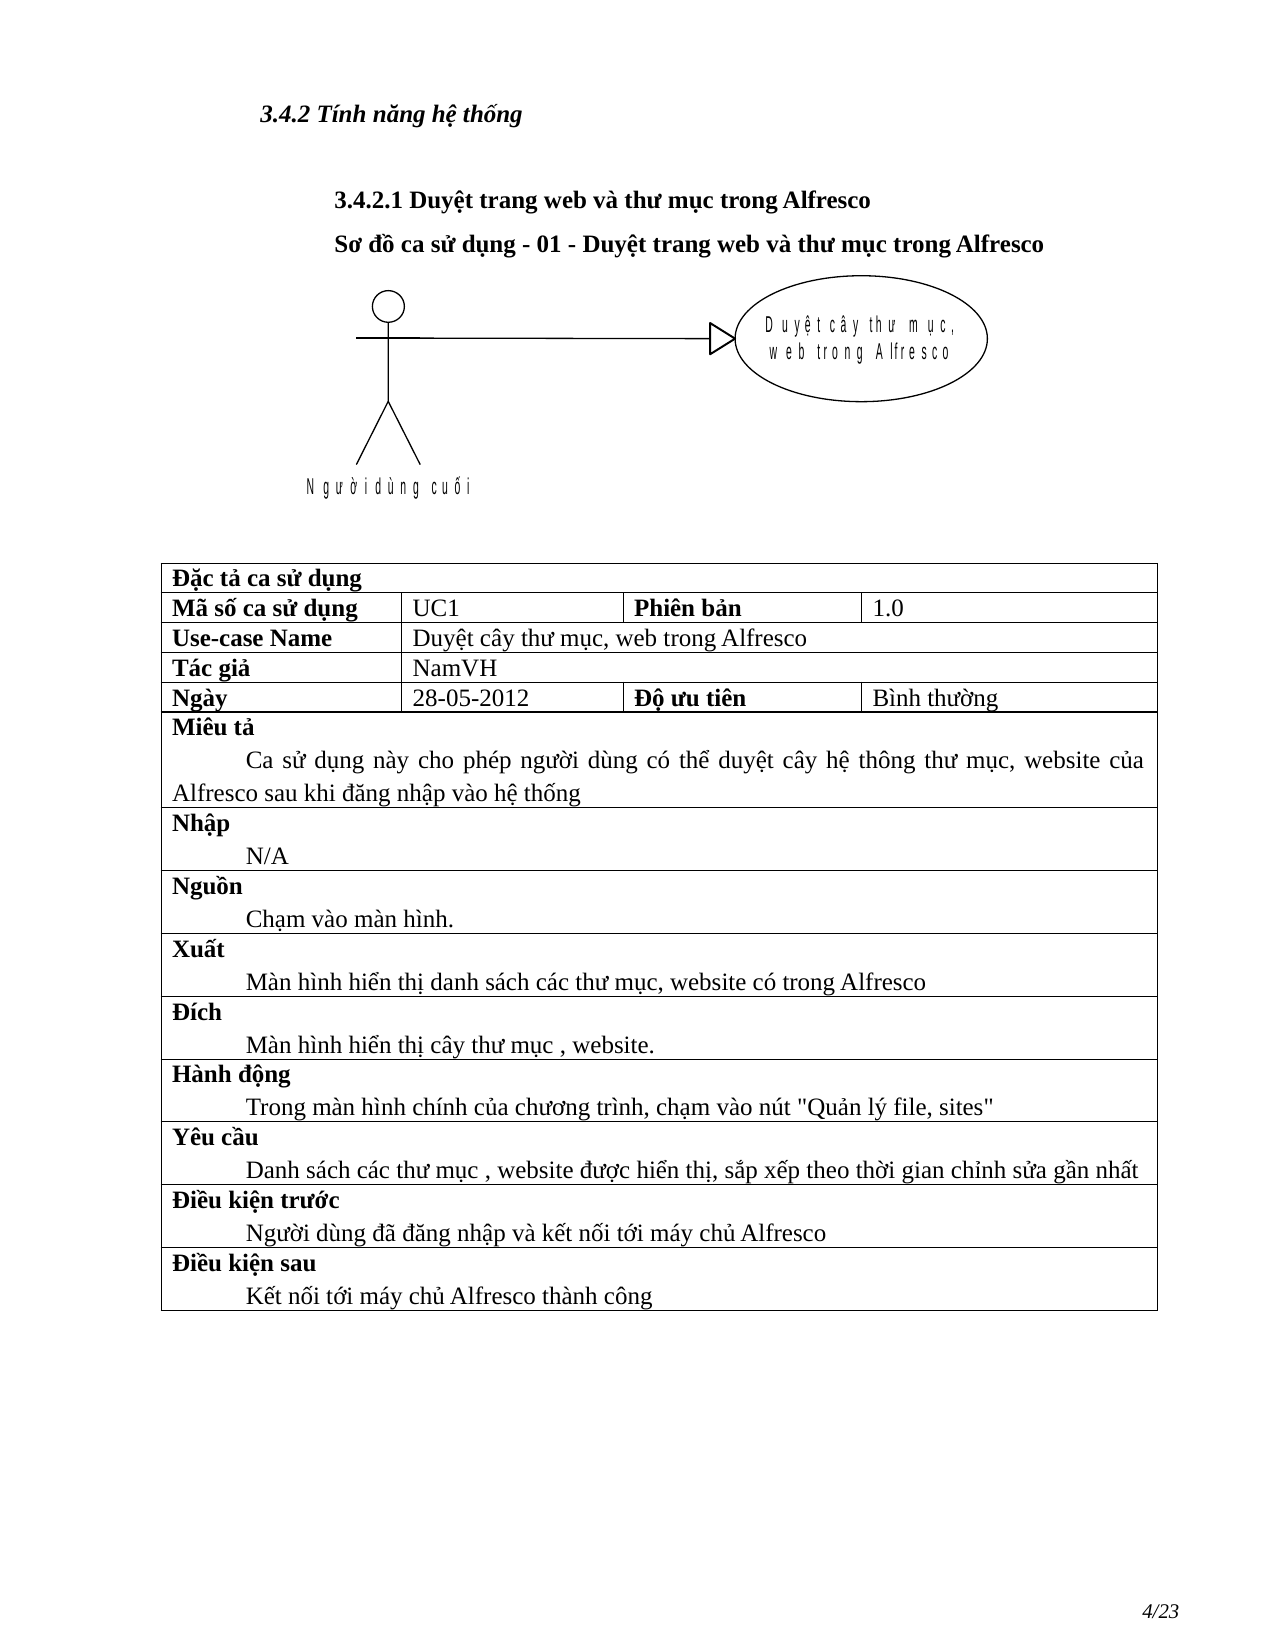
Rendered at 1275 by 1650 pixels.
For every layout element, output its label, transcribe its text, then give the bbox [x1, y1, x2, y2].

table_cell Độ ưu tiên [624, 683, 861, 711]
table_cell Yêu cầu Danh sách các thư mục , website được hiển thị, sắp xếp theo thời gian chỉnh sửa gần nhất [162, 1122, 1157, 1184]
table_cell Miêu tả Ca sử dụng này cho phép người dùng có thể duyệt cây hệ thông thư mục, website của Alfresco sau khi đăng nhập vào hệ thống [162, 713, 1157, 807]
text 3.4.2.1 Duyệt trang web và thư mục trong Alfresco [334, 186, 1181, 214]
table_cell 28-05-2012 [402, 683, 623, 711]
table_cell 1.0 [862, 593, 1157, 622]
table_cell Use-case Name [162, 623, 401, 652]
table_cell Xuất Màn hình hiển thị danh sách các thư mục, website có trong Alfresco [162, 934, 1157, 996]
table_cell Nguồn Chạm vào màn hình. [162, 871, 1157, 933]
table_cell Ngày [162, 683, 401, 711]
table_cell Hành động Trong màn hình chính của chương trình, chạm vào nút "Quản lý file, sites" [162, 1060, 1157, 1121]
table_cell Tác giả [162, 653, 401, 682]
table_cell UC1 [402, 593, 623, 622]
table_cell Duyệt cây thư mục, web trong Alfresco [402, 623, 1157, 652]
table_cell Đích Màn hình hiển thị cây thư mục , website. [162, 997, 1157, 1058]
table_cell NamVH [402, 653, 1157, 682]
table_cell Nhập N/A [162, 808, 1157, 870]
table_cell Phiên bản [624, 593, 861, 622]
table_cell Bình thường [862, 683, 1157, 711]
table_header Đặc tả ca sử dụng [162, 564, 1157, 592]
text 3.4.2 Tính năng hệ thống [260, 99, 1181, 128]
table_cell Điều kiện trước Người dùng đã đăng nhập và kết nối tới máy chủ Alfresco [162, 1185, 1157, 1247]
table_cell Điều kiện sau Kết nối tới máy chủ Alfresco thành công [162, 1248, 1157, 1310]
table_cell Mã số ca sử dụng [162, 593, 401, 622]
text Sơ đồ ca sử dụng - 01 - Duyệt trang web và thư mục trong Alfresco [334, 229, 1181, 257]
